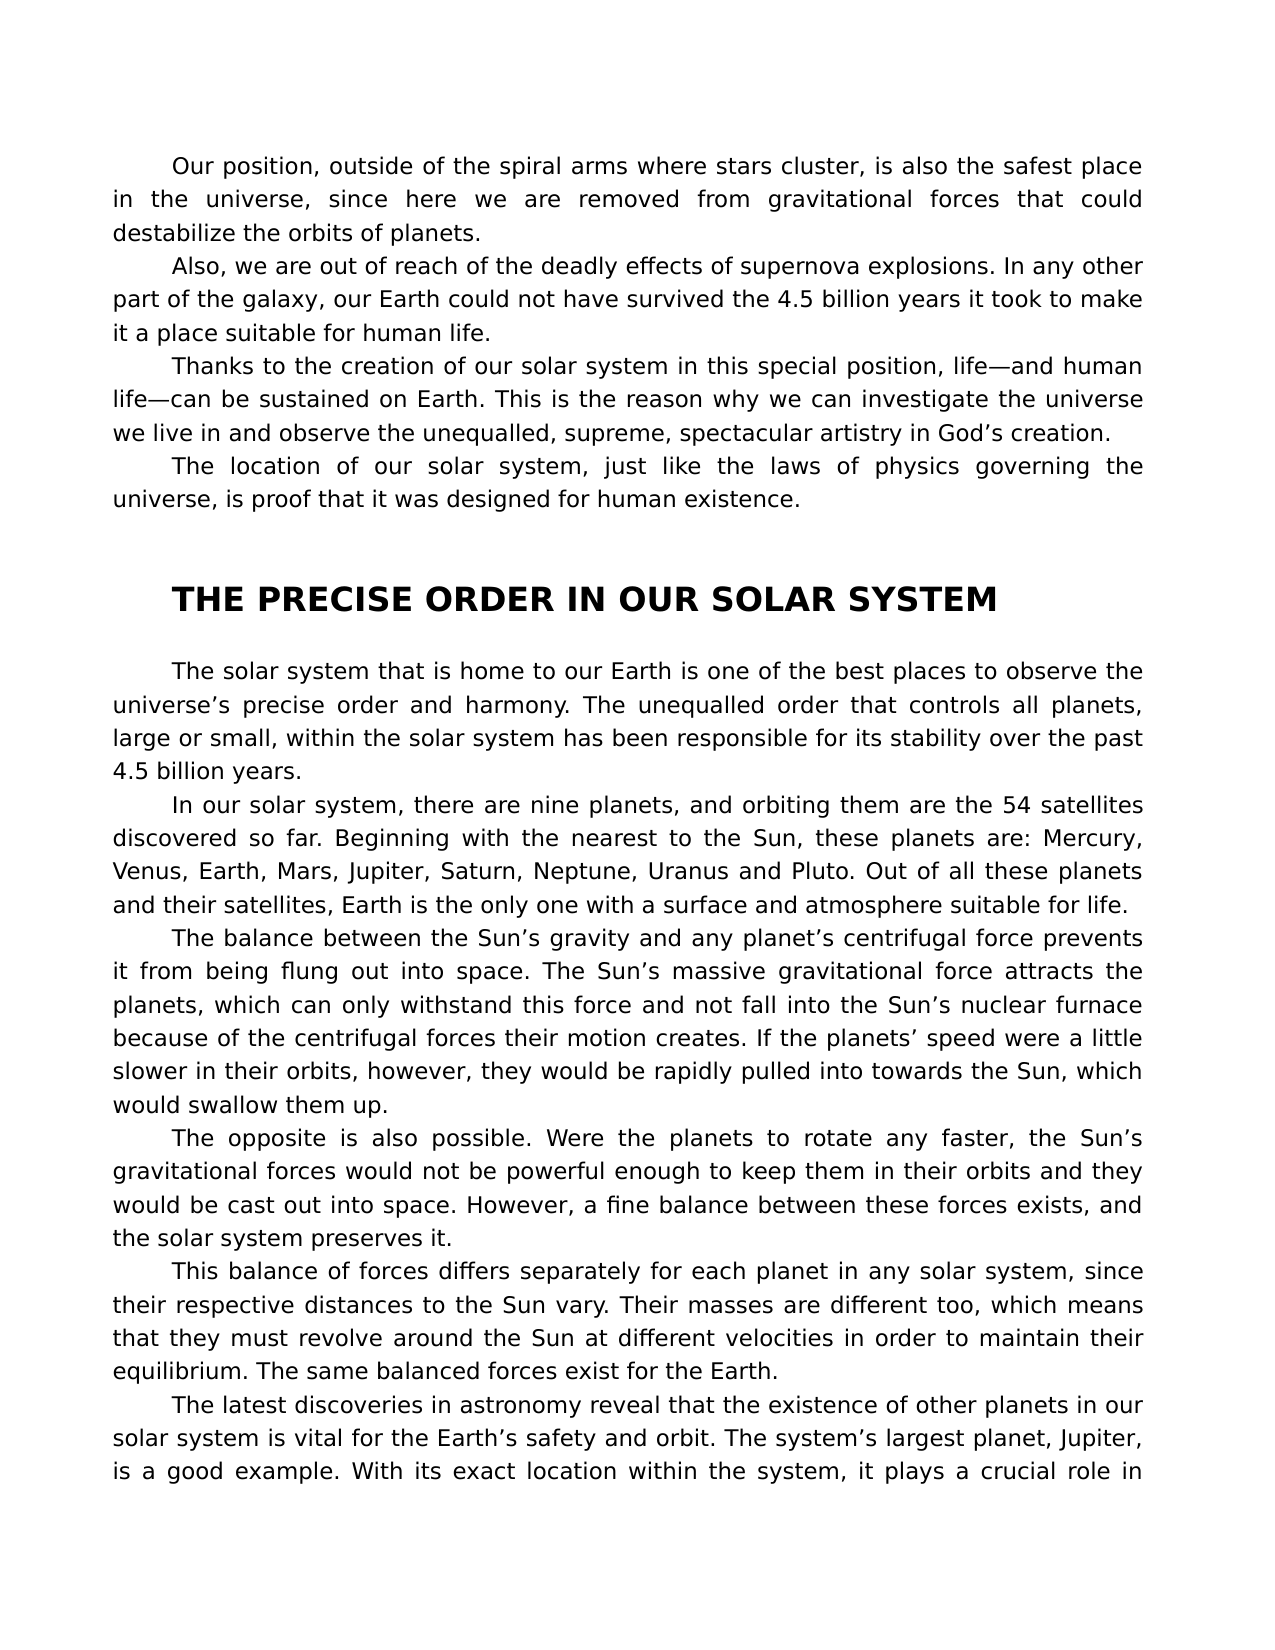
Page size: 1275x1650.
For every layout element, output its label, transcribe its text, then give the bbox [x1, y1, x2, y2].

text Our position, outside of the spiral arms where stars cluster, is also the safest place in the universe, since here we are removed from gravitational forces that could destabilize the orbits of planets. [112, 148, 1145, 248]
text The latest discoveries in astronomy reveal that the existence of other planets in our solar system is vital for the Earth’s safety and orbit. The system’s largest planet, Jupiter, is a good example. With its exact location within the system, it plays a crucial role in [112, 1386, 1145, 1486]
text Also, we are out of reach of the deadly effects of supernova explosions. In any other part of the galaxy, our Earth could not have survived the 4.5 billion years it took to make it a place suitable for human life. [112, 248, 1145, 348]
text This balance of forces differs separately for each planet in any solar system, since their respective distances to the Sun vary. Their masses are different too, which means that they must revolve around the Sun at different velocities in order to maintain their equilibrium. The same balanced forces exist for the Earth. [112, 1253, 1145, 1386]
text The solar system that is home to our Earth is one of the best places to observe the universe’s precise order and harmony. The unequalled order that controls all planets, large or small, within the solar system has been responsible for its stability over the past 4.5 billion years. [112, 653, 1145, 786]
text Thanks to the creation of our solar system in this special position, life—and human life—can be sustained on Earth. This is the reason why we can investigate the universe we live in and observe the unequalled, supreme, spectacular artistry in God’s creation. [112, 348, 1145, 448]
text In our solar system, there are nine planets, and orbiting them are the 54 satellites discovered so far. Beginning with the nearest to the Sun, these planets are: Mercury, Venus, Earth, Mars, Jupiter, Saturn, Neptune, Uranus and Pluto. Out of all these planets and their satellites, Earth is the only one with a surface and atmosphere suitable for life. [112, 786, 1145, 920]
subtitle THE PRECISE ORDER IN OUR SOLAR SYSTEM [112, 581, 1145, 620]
text The balance between the Sun’s gravity and any planet’s centrifugal force prevents it from being flung out into space. The Sun’s massive gravitational force attracts the planets, which can only withstand this force and not fall into the Sun’s nuclear furnace because of the centrifugal forces their motion creates. If the planets’ speed were a little slower in their orbits, however, they would be rapidly pulled into towards the Sun, which would swallow them up. [112, 920, 1145, 1120]
text The opposite is also possible. Were the planets to rotate any faster, the Sun’s gravitational forces would not be powerful enough to keep them in their orbits and they would be cast out into space. However, a fine balance between these forces exists, and the solar system preserves it. [112, 1120, 1145, 1253]
text The location of our solar system, just like the laws of physics governing the universe, is proof that it was designed for human existence. [112, 448, 1145, 514]
